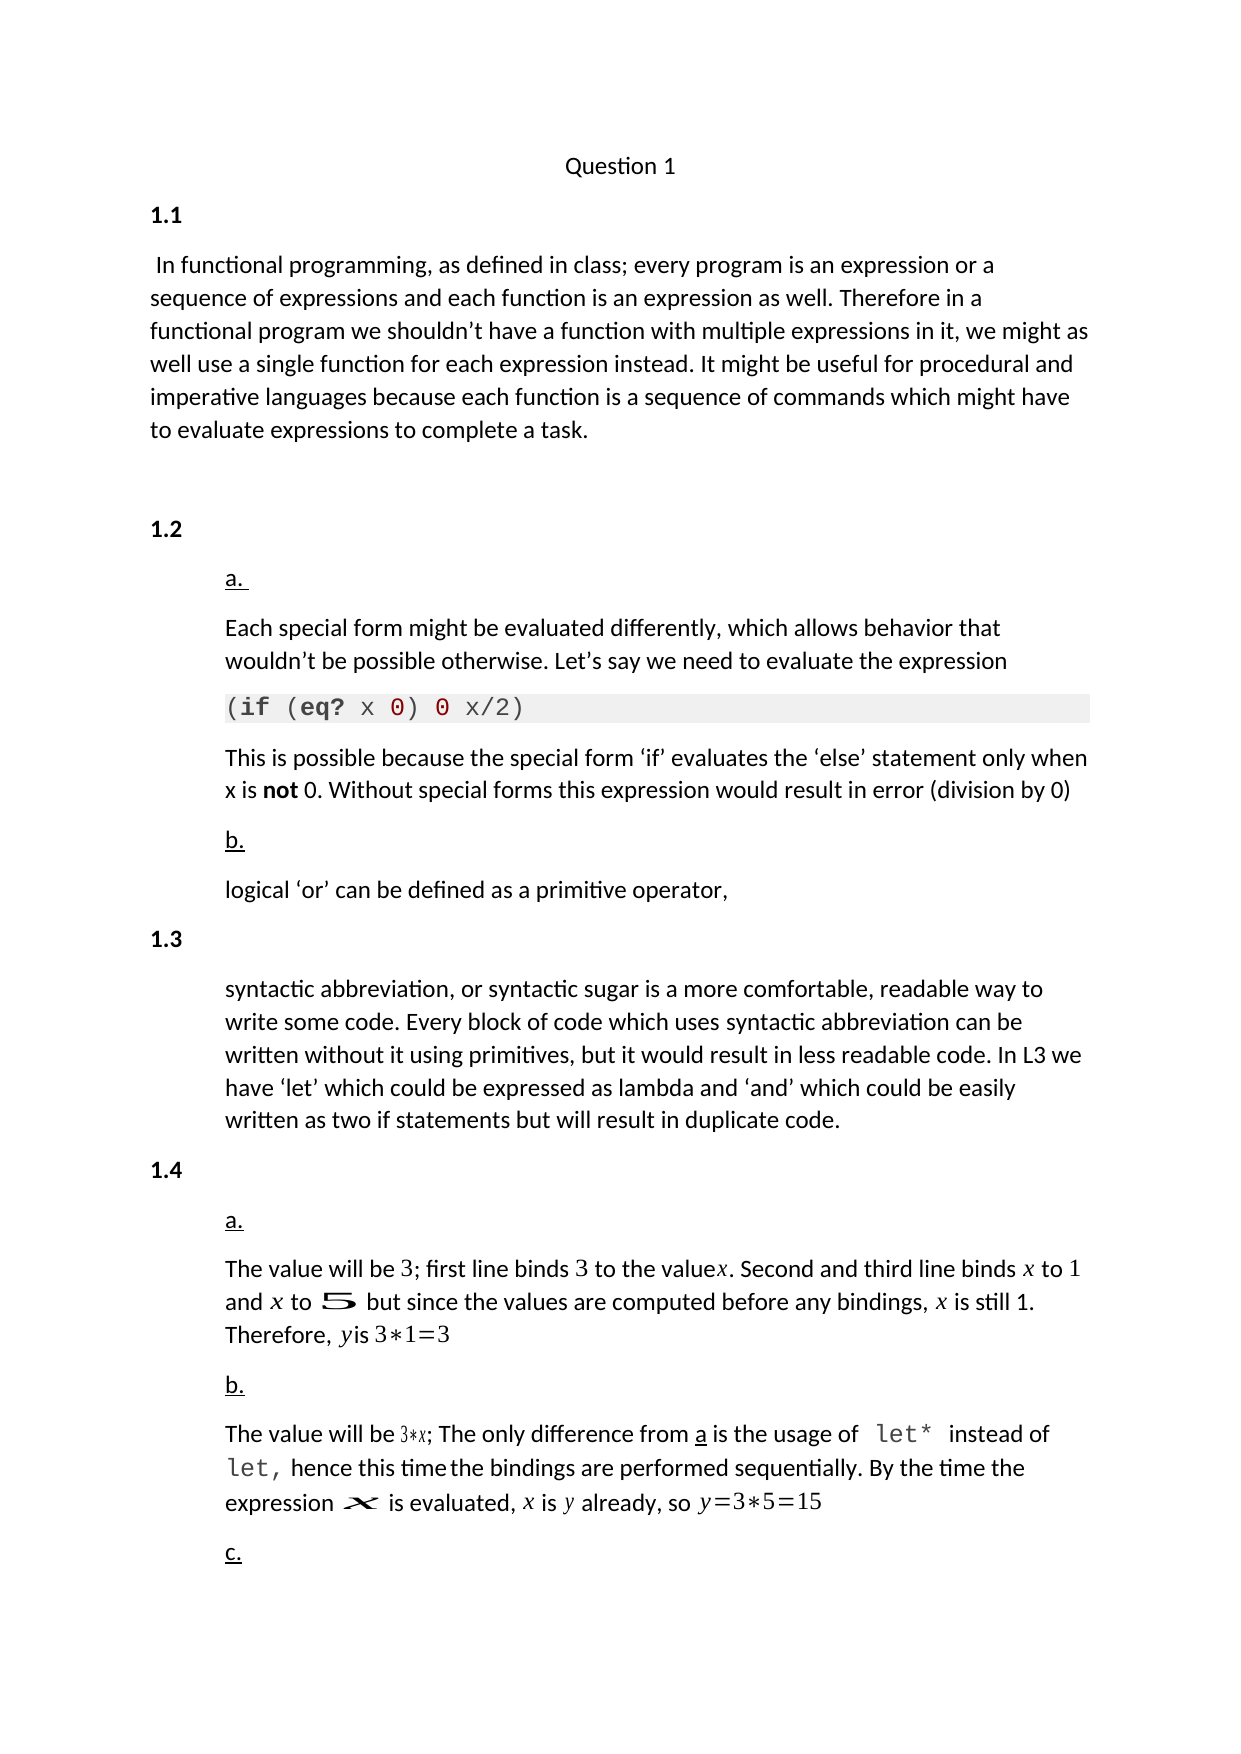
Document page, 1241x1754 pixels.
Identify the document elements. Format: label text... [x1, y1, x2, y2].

text In functional programming, as defined in class; every program is an expression or a sequence of expressions­ and each function is an expression as well. Therefore in a functional program we shouldn’t have a function with multiple expressions in it, we might as well use a single function for each expression instead. It might be useful for procedural and imperative languages because each function is a sequence of commands which might have to evaluate expressions to complete a task. [150, 249, 1090, 444]
text (if (eq? x 0) 0 x/2) [225, 694, 1090, 723]
text Each special form might be evaluated differently, which allows behavior that wouldn’t be possible otherwise. Let’s say we need to evaluate the expression [225, 612, 1090, 676]
text 1.3 [150, 923, 1090, 954]
text b. [150, 824, 1090, 855]
text The value will be ; The only difference from a is the usage of let* instead of let, hence this time the bindings are performed sequentially. By the time the expression is evaluated, is already, so [150, 1418, 1090, 1517]
text b. [150, 1369, 1090, 1399]
text c. [150, 1536, 1090, 1567]
text a. [150, 1204, 1090, 1234]
text 1.4 [150, 1154, 1090, 1185]
text Question 1 [150, 150, 1090, 181]
text This is possible because the special form ‘if’ evaluates the ‘else’ statement only when x is not 0. Without special forms this expression would result in error (division by 0) [225, 742, 1090, 805]
text The value will be ; first line binds to the value. Second and third line binds to and to but since the values are computed before any bindings, is still 1. Therefore, is [225, 1253, 1090, 1350]
text 1.2 [150, 513, 1090, 543]
text logical ‘or’ can be defined as a primitive operator, [150, 874, 1090, 904]
text 1.1 [150, 199, 1090, 230]
text a. [150, 562, 1090, 593]
text syntactic abbreviation, or syntactic sugar is a more comfortable, readable way to write some code. Every block of code which uses syntactic abbreviation can be written without it using primitives, but it would result in less readable code. In L3 we have ‘let’ which could be expressed as lambda and ‘and’ which could be easily written as two if statements but will result in duplicate code. [225, 973, 1090, 1135]
